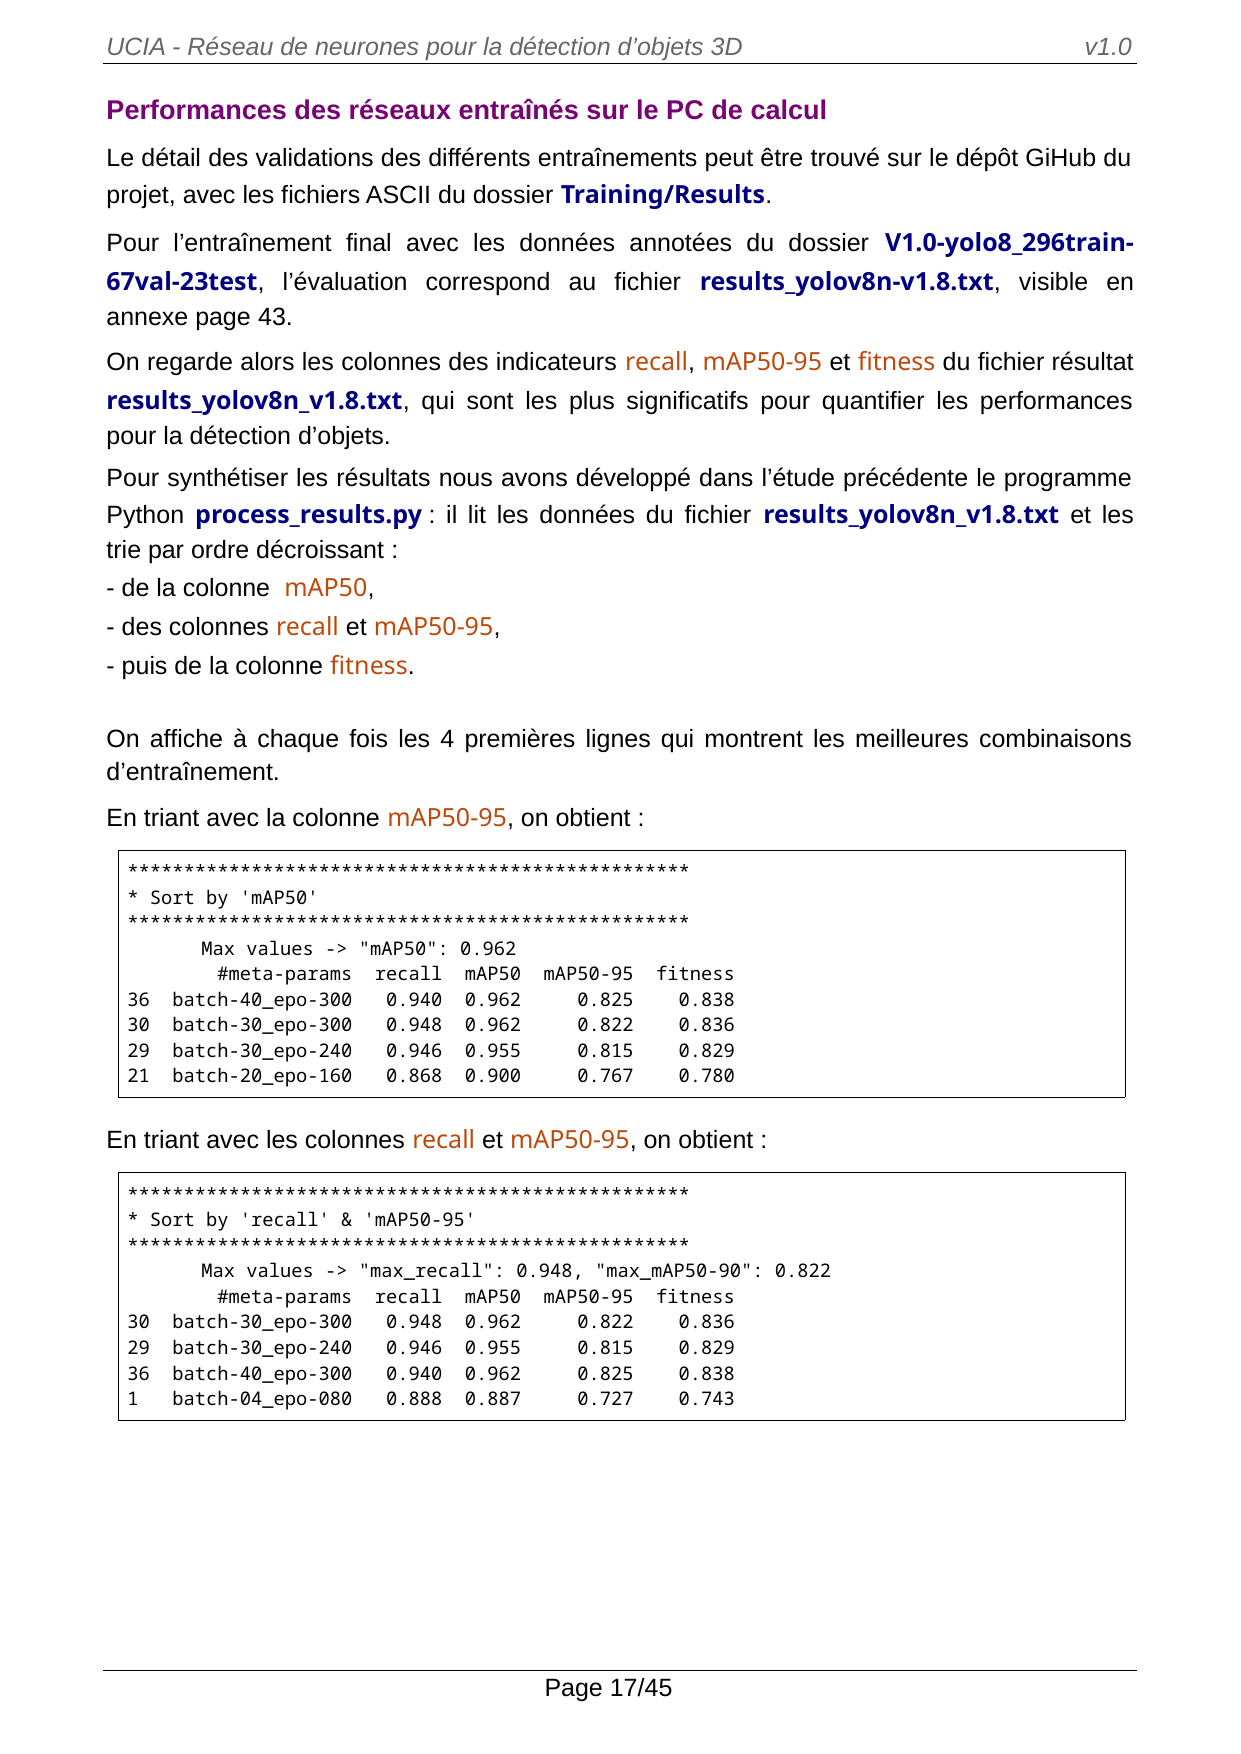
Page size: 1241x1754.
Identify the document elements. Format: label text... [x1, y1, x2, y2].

text On regarde alors les colonnes des indicateurs recall, mAP50-95 et fitness du fichier résultat results_yolov8n_v1.8.txt, qui sont les plus significatifs pour quantifier les performances pour la détection d’objets. [106, 344, 1134, 450]
text Le détail des validations des différents entraînements peut être trouvé sur le dépôt GiHub du projet, avec les fichiers ASCII du dossier Training/Results. [106, 143, 1134, 211]
text * Sort by 'mAP50' [127, 884, 1116, 909]
text 29 batch-30_epo-240 0.946 0.955 0.815 0.829 [127, 1037, 1116, 1063]
text 36 batch-40_epo-300 0.940 0.962 0.825 0.838 [127, 986, 1116, 1012]
text 21 batch-20_epo-160 0.868 0.900 0.767 0.780 [127, 1063, 1116, 1088]
text #meta-params recall mAP50 mAP50-95 fitness [127, 961, 1116, 986]
text En triant avec les colonnes recall et mAP50-95, on obtient : [106, 1122, 1134, 1432]
text ************************************************** [127, 858, 1116, 884]
text ************************************************** [127, 1232, 1116, 1258]
text * Sort by 'recall' & 'mAP50-95' [127, 1207, 1116, 1232]
text Max values -> "mAP50": 0.962 [127, 935, 1116, 961]
text Max values -> "max_recall": 0.948, "max_mAP50-90": 0.822 [127, 1258, 1116, 1283]
text Pour synthétiser les résultats nous avons développé dans l’étude précédente le programme Python process_results.py : il lit les données du fichier results_yolov8n_v1.8.txt et les trie par ordre décroissant : - de la colonne mAP50, - des colonnes recall et mAP50-95, - puis de la colonne fitness. [106, 463, 1134, 682]
text Pour l’entraînement final avec les données annotées du dossier V1.0-yolo8_296train-67val-23test, l’évaluation correspond au fichier results_yolov8n-v1.8.txt, visible en annexe page 37. [106, 224, 1134, 331]
text 29 batch-30_epo-240 0.946 0.955 0.815 0.829 [127, 1334, 1116, 1360]
text ************************************************** [127, 1181, 1116, 1207]
text En triant avec la colonne mAP50-95, on obtient : [106, 799, 1134, 1109]
text ************************************************** [127, 909, 1116, 935]
text 1 batch-04_epo-080 0.888 0.887 0.727 0.743 [127, 1385, 1116, 1411]
subtitle Performances des réseaux entraînés sur le PC de calcul [106, 94, 1134, 125]
text On affiche à chaque fois les 4 premières lignes qui montrent les meilleures combinaisons d’entraînement. [106, 724, 1134, 786]
text #meta-params recall mAP50 mAP50-95 fitness [127, 1283, 1116, 1309]
text 36 batch-40_epo-300 0.940 0.962 0.825 0.838 [127, 1360, 1116, 1385]
text 30 batch-30_epo-300 0.948 0.962 0.822 0.836 [127, 1012, 1116, 1037]
text 30 batch-30_epo-300 0.948 0.962 0.822 0.836 [127, 1309, 1116, 1334]
